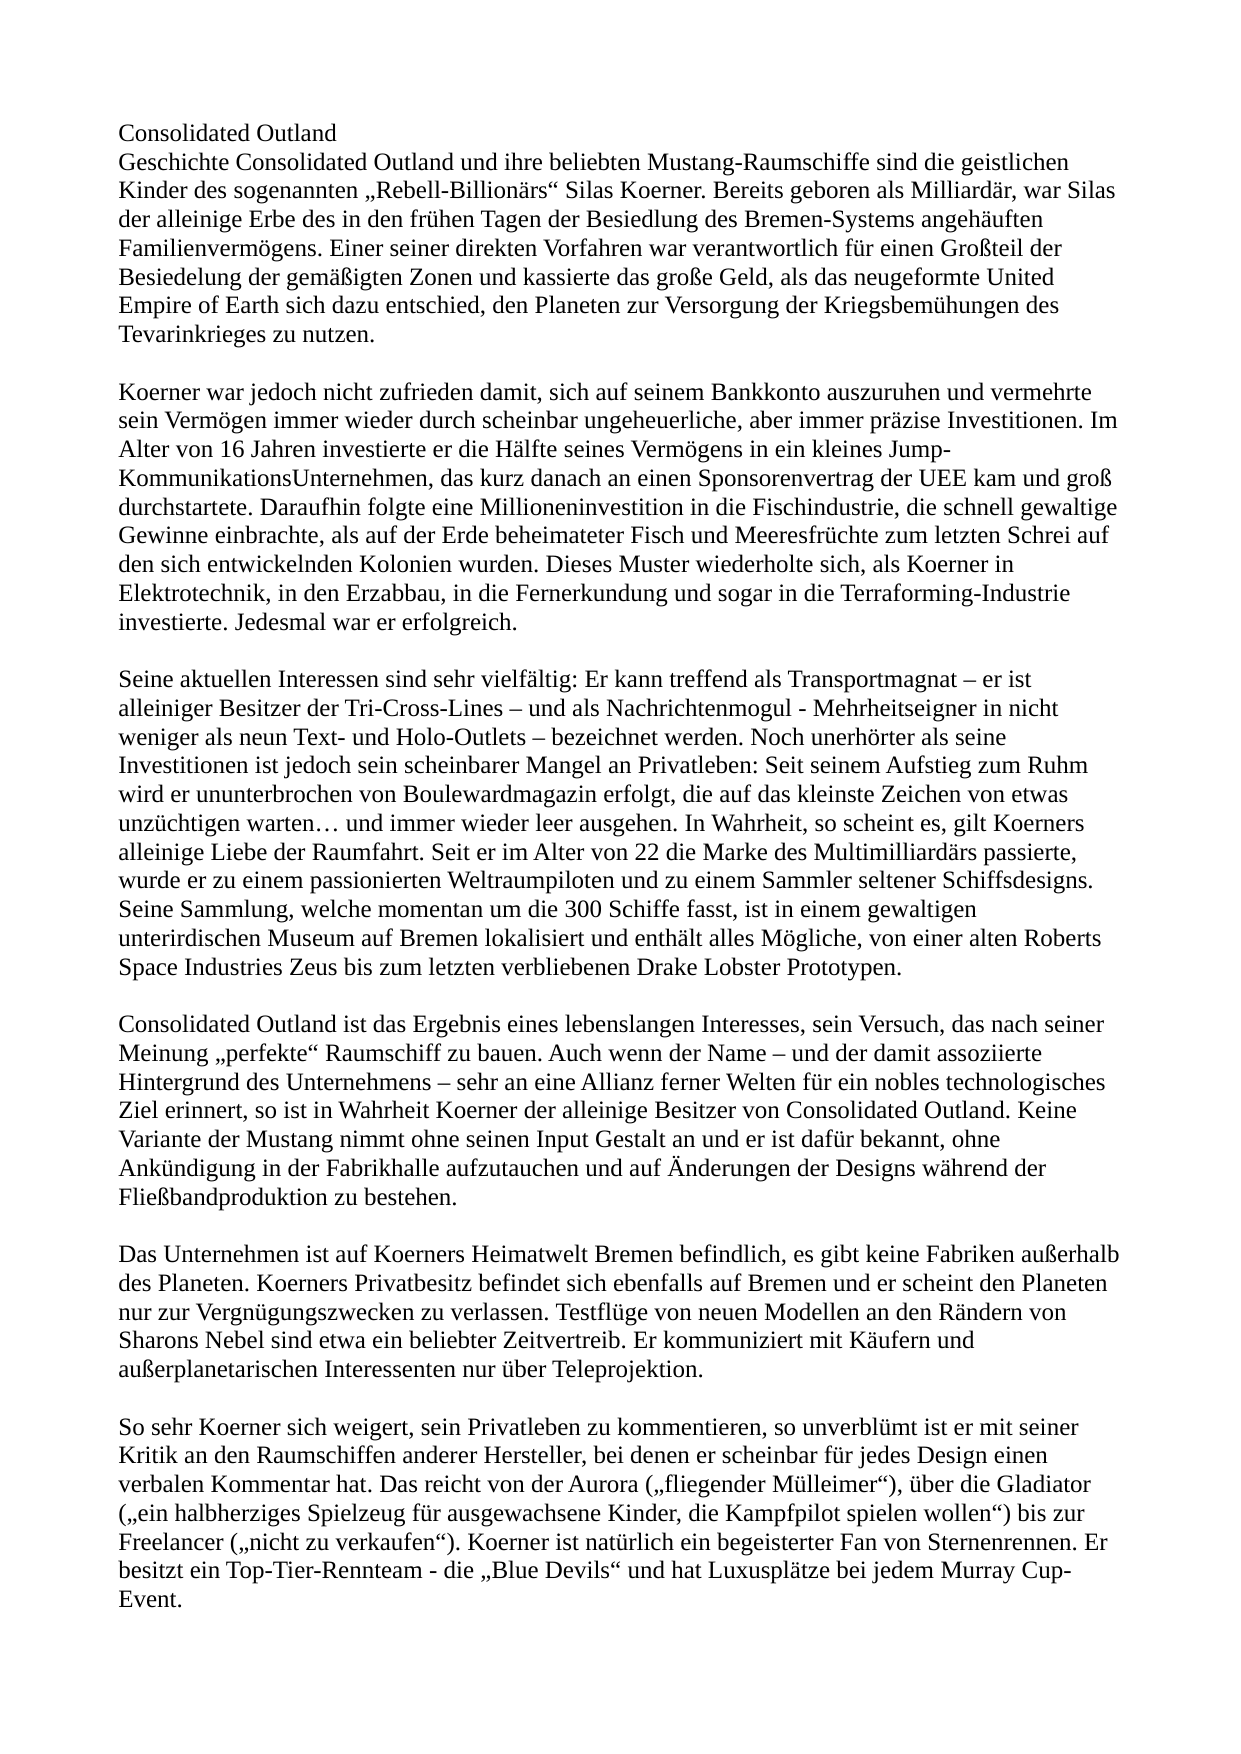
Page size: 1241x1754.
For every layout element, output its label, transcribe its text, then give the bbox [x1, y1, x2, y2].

text Koerner war jedoch nicht zufrieden damit, sich auf seinem Bankkonto auszuruhen und vermehrte sein Vermögen immer wieder durch scheinbar ungeheuerliche, aber immer präzise Investitionen. Im Alter von 16 Jahren investierte er die Hälfte seines Vermögens in ein kleines Jump-KommunikationsUnternehmen, das kurz danach an einen Sponsorenvertrag der UEE kam und groß durchstartete. Daraufhin folgte eine Millioneninvestition in die Fischindustrie, die schnell gewaltige Gewinne einbrachte, als auf der Erde beheimateter Fisch und Meeresfrüchte zum letzten Schrei auf den sich entwickelnden Kolonien wurden. Dieses Muster wiederholte sich, als Koerner in Elektrotechnik, in den Erzabbau, in die Fernerkundung und sogar in die Terraforming-Industrie investierte. Jedesmal war er erfolgreich. [118, 377, 1122, 636]
text So sehr Koerner sich weigert, sein Privatleben zu kommentieren, so unverblümt ist er mit seiner Kritik an den Raumschiffen anderer Hersteller, bei denen er scheinbar für jedes Design einen verbalen Kommentar hat. Das reicht von der Aurora („fliegender Mülleimer“), über die Gladiator („ein halbherziges Spielzeug für ausgewachsene Kinder, die Kampfpilot spielen wollen“) bis zur Freelancer („nicht zu verkaufen“). Koerner ist natürlich ein begeisterter Fan von Sternenrennen. Er besitzt ein Top-Tier-Rennteam - die „Blue Devils“ und hat Luxusplätze bei jedem Murray Cup-Event. [118, 1412, 1122, 1613]
text Seine aktuellen Interessen sind sehr vielfältig: Er kann treffend als Transportmagnat – er ist alleiniger Besitzer der Tri-Cross-Lines – und als Nachrichtenmogul - Mehrheitseigner in nicht weniger als neun Text- und Holo-Outlets – bezeichnet werden. Noch unerhörter als seine Investitionen ist jedoch sein scheinbarer Mangel an Privatleben: Seit seinem Aufstieg zum Ruhm wird er ununterbrochen von Boulewardmagazin erfolgt, die auf das kleinste Zeichen von etwas unzüchtigen warten… und immer wieder leer ausgehen. In Wahrheit, so scheint es, gilt Koerners alleinige Liebe der Raumfahrt. Seit er im Alter von 22 die Marke des Multimilliardärs passierte, wurde er zu einem passionierten Weltraumpiloten und zu einem Sammler seltener Schiffsdesigns. Seine Sammlung, welche momentan um die 300 Schiffe fasst, ist in einem gewaltigen unterirdischen Museum auf Bremen lokalisiert und enthält alles Mögliche, von einer alten Roberts Space Industries Zeus bis zum letzten verbliebenen Drake Lobster Prototypen. [118, 664, 1122, 981]
text Das Unternehmen ist auf Koerners Heimatwelt Bremen befindlich, es gibt keine Fabriken außerhalb des Planeten. Koerners Privatbesitz befindet sich ebenfalls auf Bremen und er scheint den Planeten nur zur Vergnügungszwecken zu verlassen. Testflüge von neuen Modellen an den Rändern von Sharons Nebel sind etwa ein beliebter Zeitvertreib. Er kommuniziert mit Käufern und außerplanetarischen Interessenten nur über Teleprojektion. [118, 1239, 1122, 1383]
text Consolidated Outland [118, 118, 1122, 147]
text Geschichte Consolidated Outland und ihre beliebten Mustang-Raumschiffe sind die geistlichen Kinder des sogenannten „Rebell-Billionärs“ Silas Koerner. Bereits geboren als Milliardär, war Silas der alleinige Erbe des in den frühen Tagen der Besiedlung des Bremen-Systems angehäuften Familienvermögens. Einer seiner direkten Vorfahren war verantwortlich für einen Großteil der Besiedelung der gemäßigten Zonen und kassierte das große Geld, als das neugeformte United Empire of Earth sich dazu entschied, den Planeten zur Versorgung der Kriegsbemühungen des Tevarinkrieges zu nutzen. [118, 147, 1122, 348]
text Consolidated Outland ist das Ergebnis eines lebenslangen Interesses, sein Versuch, das nach seiner Meinung „perfekte“ Raumschiff zu bauen. Auch wenn der Name – und der damit assoziierte Hintergrund des Unternehmens – sehr an eine Allianz ferner Welten für ein nobles technologisches Ziel erinnert, so ist in Wahrheit Koerner der alleinige Besitzer von Consolidated Outland. Keine Variante der Mustang nimmt ohne seinen Input Gestalt an und er ist dafür bekannt, ohne Ankündigung in der Fabrikhalle aufzutauchen und auf Änderungen der Designs während der Fließbandproduktion zu bestehen. [118, 1009, 1122, 1211]
